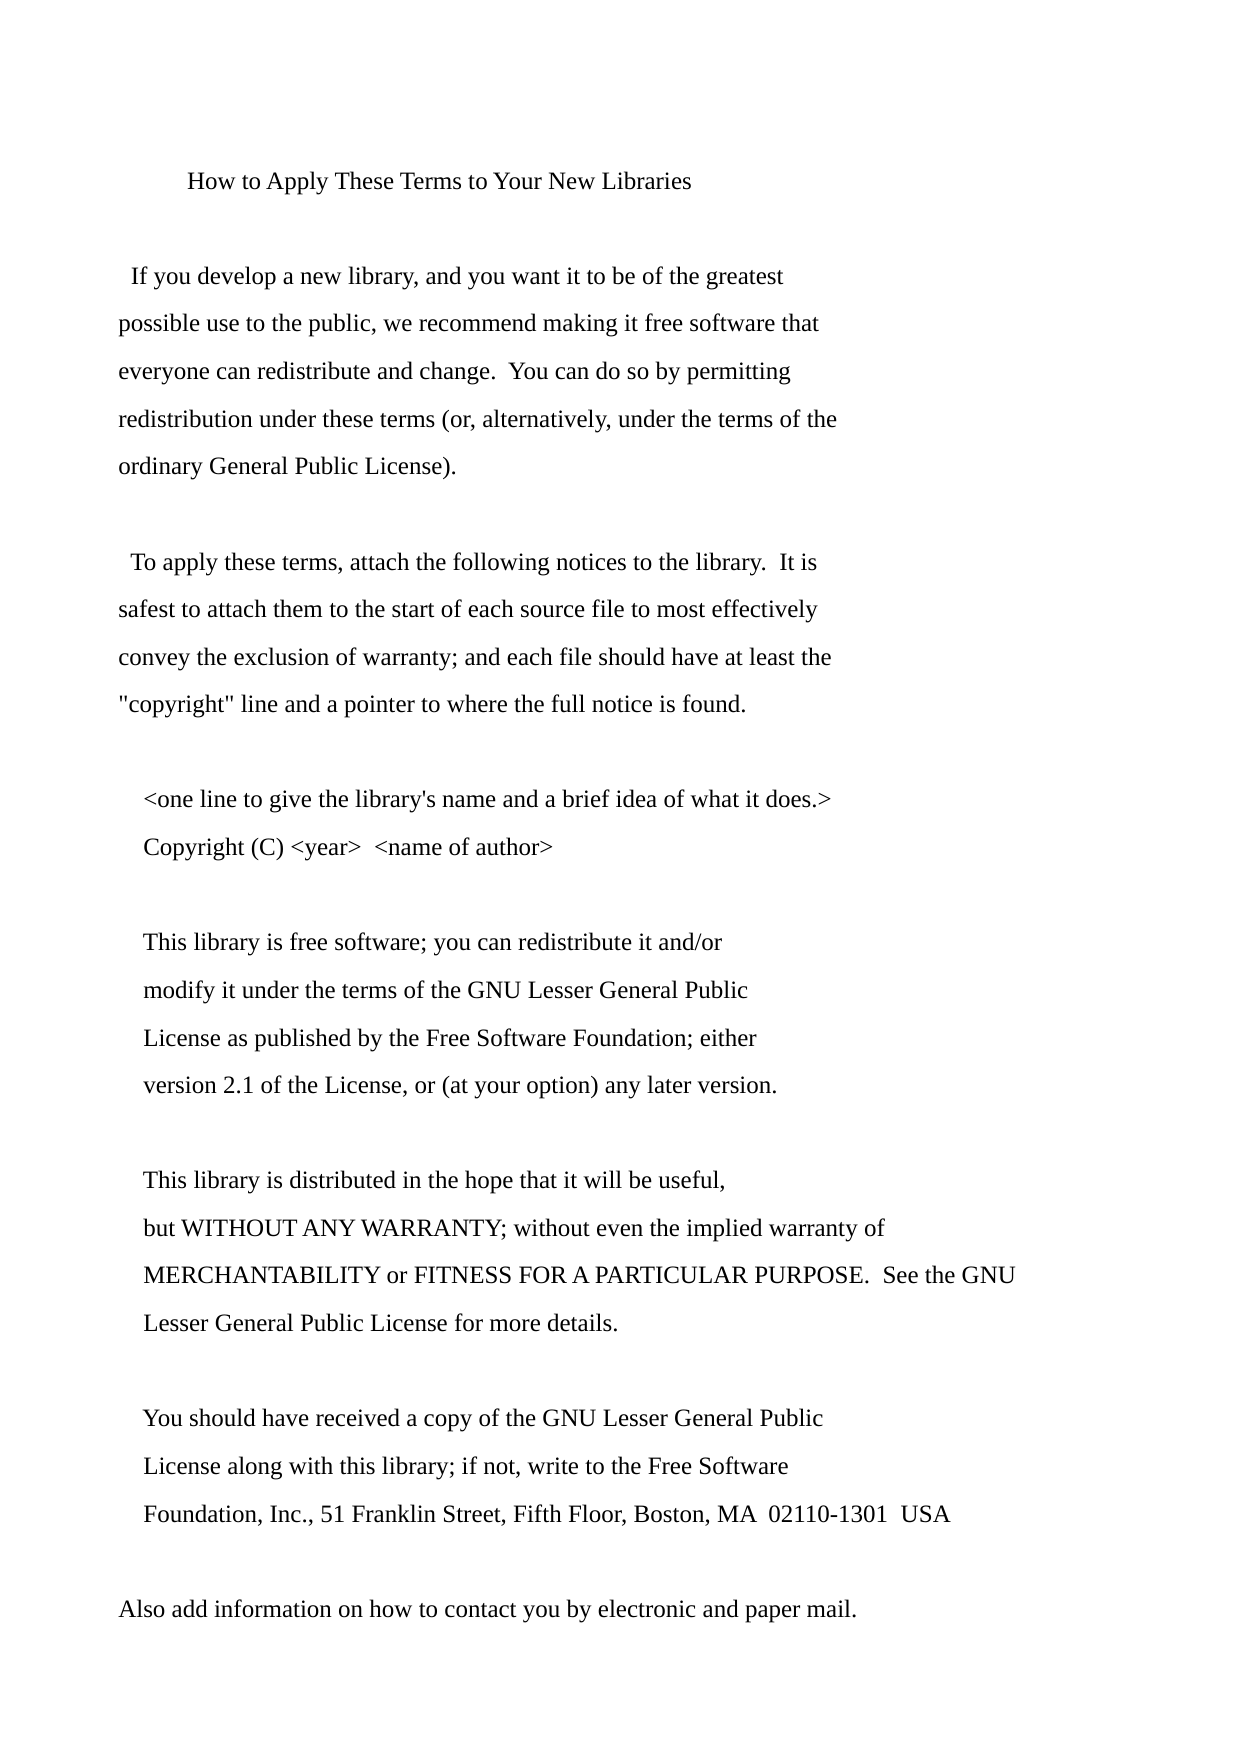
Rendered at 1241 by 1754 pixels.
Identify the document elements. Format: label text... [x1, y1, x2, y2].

text modify it under the terms of the GNU Lesser General Public [118, 975, 1122, 1004]
text <one line to give the library's name and a brief idea of what it does.> [118, 784, 1122, 813]
text Foundation, Inc., 51 Franklin Street, Fifth Floor, Boston, MA 02110-1301 USA [118, 1499, 1122, 1527]
text How to Apply These Terms to Your New Libraries [118, 166, 1122, 194]
text convey the exclusion of warranty; and each file should have at least the [118, 642, 1122, 671]
text version 2.1 of the License, or (at your option) any later version. [118, 1070, 1122, 1099]
text Copyright (C) <year> <name of author> [118, 832, 1122, 861]
text but WITHOUT ANY WARRANTY; without even the implied warranty of [118, 1213, 1122, 1242]
text "copyright" line and a pointer to where the full notice is found. [118, 689, 1122, 718]
text This library is free software; you can redistribute it and/or [118, 927, 1122, 956]
text safest to attach them to the start of each source file to most effectively [118, 594, 1122, 623]
text MERCHANTABILITY or FITNESS FOR A PARTICULAR PURPOSE. See the GNU [118, 1261, 1122, 1289]
text redistribution under these terms (or, alternatively, under the terms of the [118, 404, 1122, 432]
text ordinary General Public License). [118, 451, 1122, 480]
text Also add information on how to contact you by electronic and paper mail. [118, 1594, 1122, 1623]
text possible use to the public, we recommend making it free software that [118, 308, 1122, 337]
text If you develop a new library, and you want it to be of the greatest [118, 261, 1122, 290]
text To apply these terms, attach the following notices to the library. It is [118, 547, 1122, 575]
text You should have received a copy of the GNU Lesser General Public [118, 1403, 1122, 1432]
text This library is distributed in the hope that it will be useful, [118, 1165, 1122, 1194]
text everyone can redistribute and change. You can do so by permitting [118, 356, 1122, 385]
text License as published by the Free Software Foundation; either [118, 1023, 1122, 1051]
text License along with this library; if not, write to the Free Software [118, 1451, 1122, 1480]
text Lesser General Public License for more details. [118, 1308, 1122, 1337]
